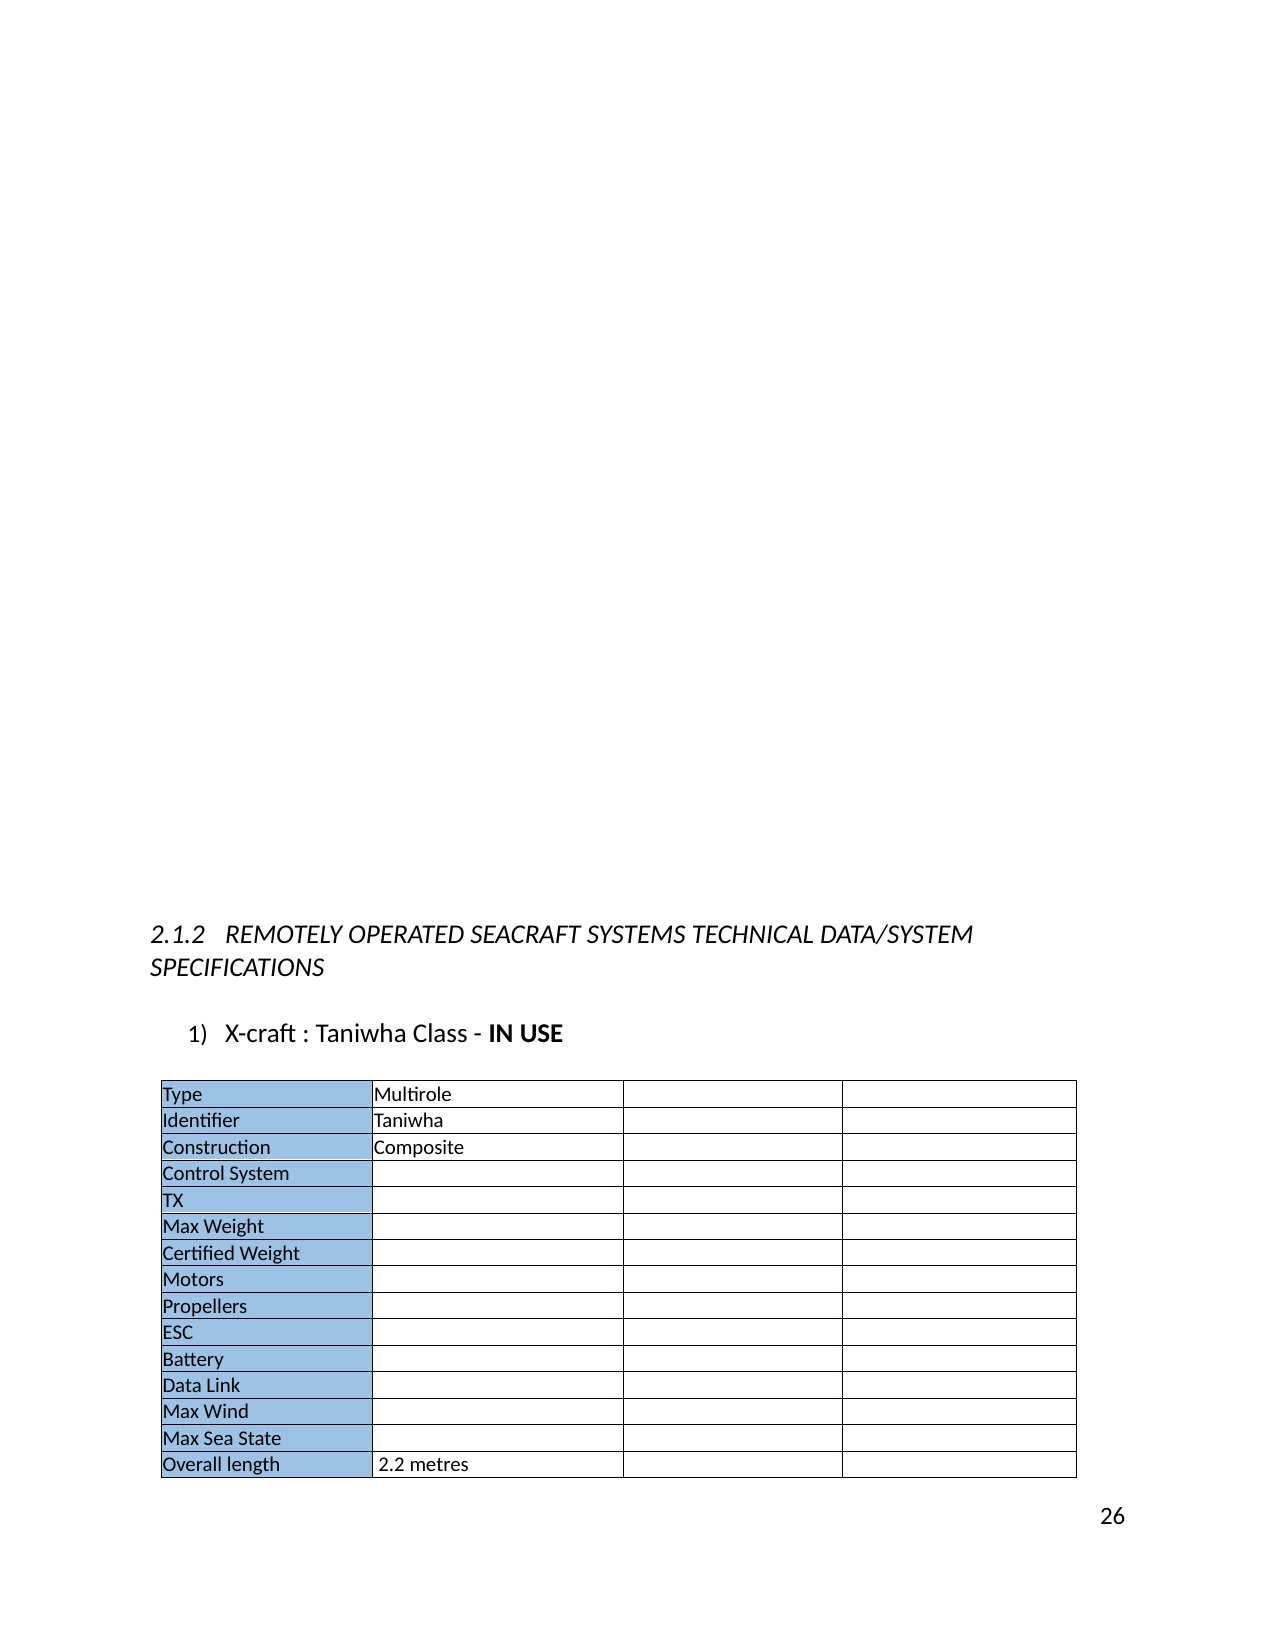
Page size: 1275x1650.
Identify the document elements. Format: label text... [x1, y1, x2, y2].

table_header Multirole [373, 1081, 623, 1107]
table_cell Composite [373, 1134, 623, 1159]
table_cell [373, 1346, 623, 1371]
table_cell [843, 1214, 1076, 1239]
table_cell [843, 1319, 1076, 1345]
table_cell [843, 1187, 1076, 1212]
table_cell Control System [162, 1161, 372, 1186]
table_cell [843, 1266, 1076, 1292]
table_cell [843, 1372, 1076, 1398]
table_header Type [162, 1081, 372, 1107]
table_cell ESC [162, 1319, 372, 1345]
table_cell Construction [162, 1134, 372, 1159]
table_cell Motors [162, 1266, 372, 1292]
table_cell [624, 1319, 842, 1345]
table_cell [624, 1346, 842, 1371]
table_cell [373, 1187, 623, 1212]
table_cell Propellers [162, 1293, 372, 1318]
table_cell Max Sea State [162, 1425, 372, 1451]
table_cell [624, 1240, 842, 1265]
table_cell [624, 1372, 842, 1398]
table_cell [843, 1425, 1076, 1451]
table_cell Max Weight [162, 1214, 372, 1239]
table_cell [843, 1161, 1076, 1186]
table_cell [624, 1452, 842, 1477]
table_cell Data Link [162, 1372, 372, 1398]
table_cell [624, 1293, 842, 1318]
table_cell [843, 1399, 1076, 1424]
table_cell TX [162, 1187, 372, 1212]
table_cell [624, 1425, 842, 1451]
table_header [624, 1081, 842, 1107]
table_cell [843, 1346, 1076, 1371]
table_cell [373, 1214, 623, 1239]
table_cell Certified Weight [162, 1240, 372, 1265]
table_cell [373, 1399, 623, 1424]
table_cell [373, 1425, 623, 1451]
text 2.1.2 REMOTELY OPERATED SEACRAFT SYSTEMS TECHNICAL DATA/SYSTEM SPECIFICATIONS [150, 918, 1125, 984]
table_cell [843, 1134, 1076, 1159]
table_cell [624, 1134, 842, 1159]
table_cell [624, 1214, 842, 1239]
table_cell Identifier [162, 1108, 372, 1133]
list X-craft : Taniwha Class - IN USE [187, 1017, 1125, 1050]
table_cell [624, 1108, 842, 1133]
table_cell [624, 1399, 842, 1424]
table_cell [843, 1108, 1076, 1133]
table_cell [373, 1372, 623, 1398]
table_cell [373, 1161, 623, 1186]
table_cell [373, 1293, 623, 1318]
table_cell Max Wind [162, 1399, 372, 1424]
table_cell [843, 1240, 1076, 1265]
table_cell [373, 1266, 623, 1292]
table_cell Overall length [162, 1452, 372, 1477]
table_header [843, 1081, 1076, 1107]
table_cell [624, 1161, 842, 1186]
table_cell [373, 1240, 623, 1265]
table_cell [624, 1266, 842, 1292]
table_cell Taniwha [373, 1108, 623, 1133]
table_cell [843, 1452, 1076, 1477]
table_cell Battery [162, 1346, 372, 1371]
table_cell [843, 1293, 1076, 1318]
table_cell [373, 1319, 623, 1345]
table_cell [624, 1187, 842, 1212]
table_cell 2.2 metres [373, 1452, 623, 1477]
